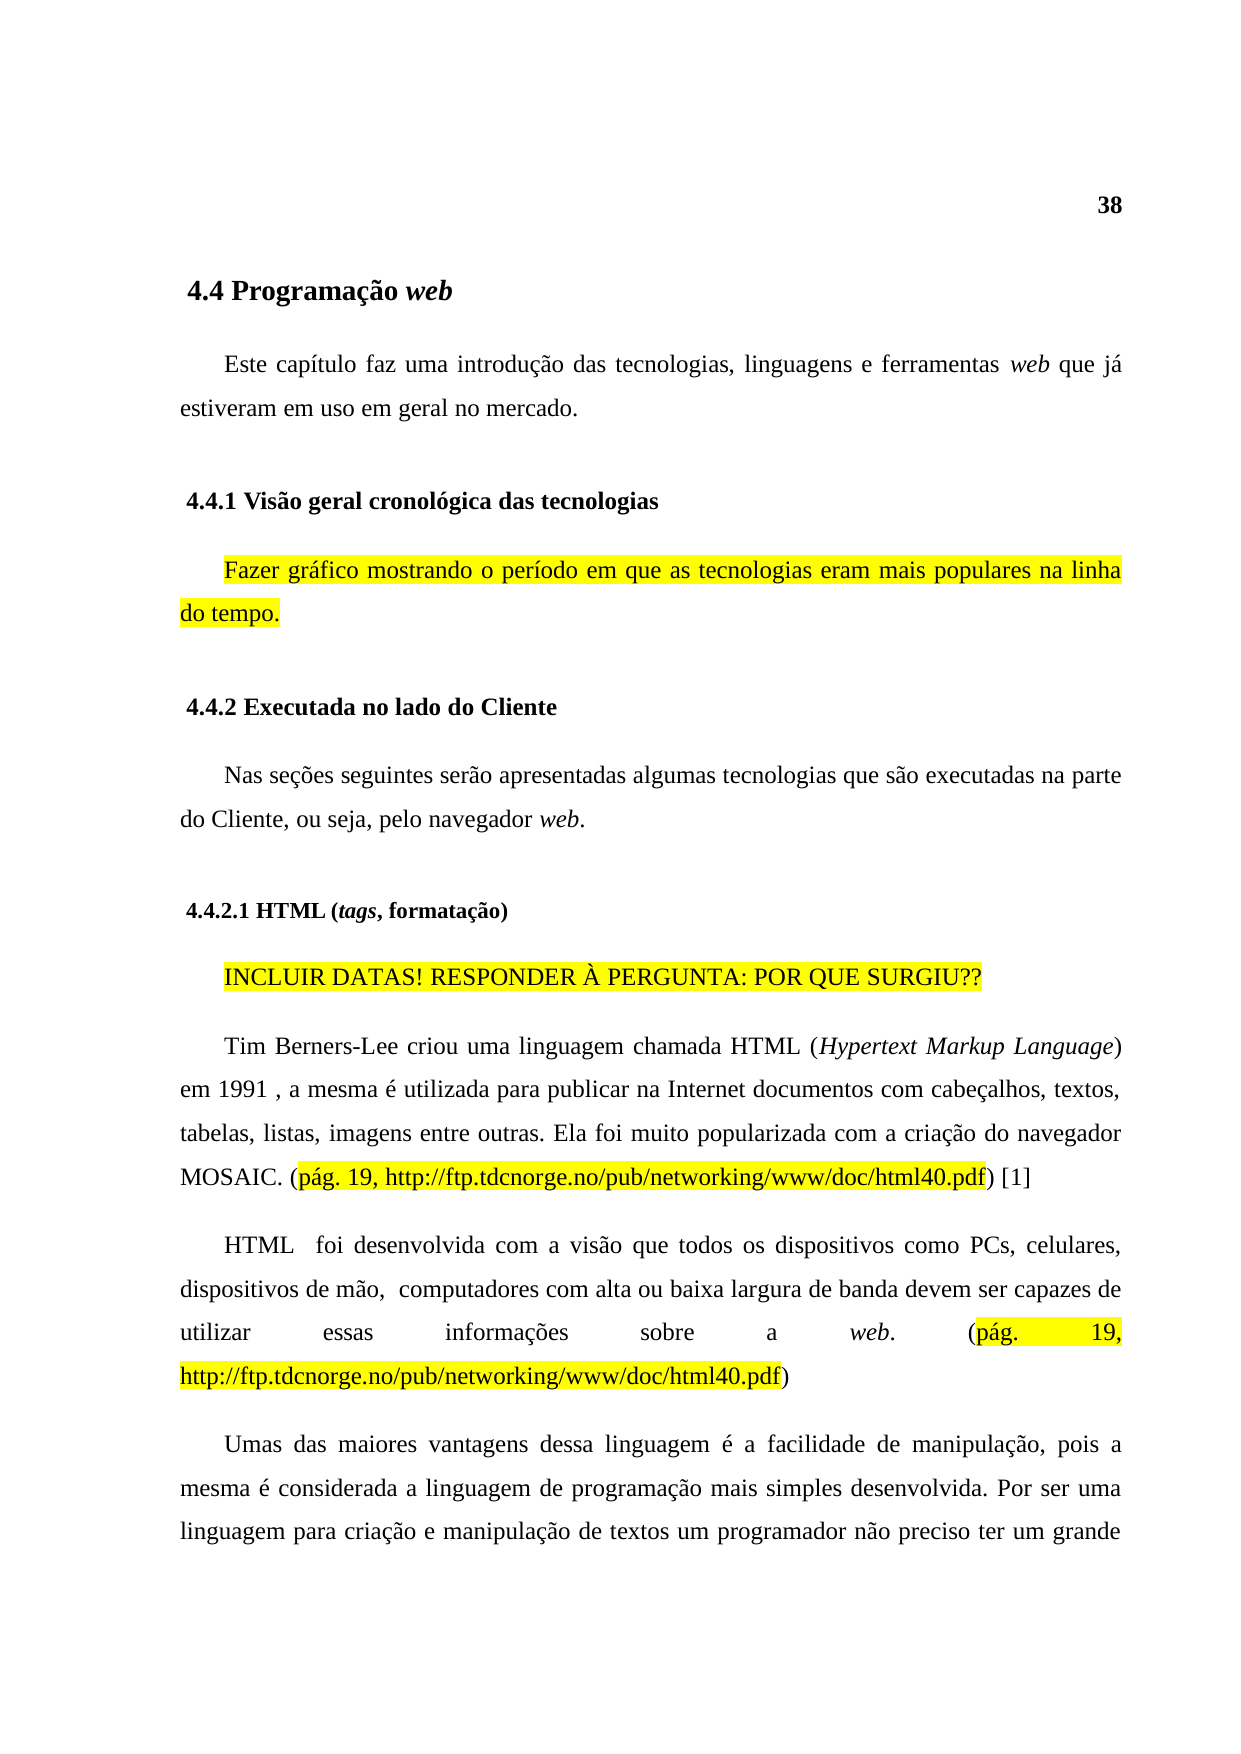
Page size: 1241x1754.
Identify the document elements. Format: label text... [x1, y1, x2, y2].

text Este capítulo faz uma introdução das tecnologias, linguagens e ferramentas web que já estiveram em uso em geral no mercado. [180, 349, 1122, 422]
subtitle HTML (tags, formatação) [180, 897, 1122, 924]
subtitle Visão geral cronológica das tecnologias [180, 486, 1122, 515]
text Umas das maiores vantagens dessa linguagem é a facilidade de manipulação, pois a mesma é considerada a linguagem de programação mais simples desenvolvida. Por ser uma linguagem para criação e manipulação de textos um programador não preciso ter um grande [180, 1429, 1122, 1545]
text Nas seções seguintes serão apresentadas algumas tecnologias que são executadas na parte do Cliente, ou seja, pelo navegador web. [180, 760, 1122, 833]
subtitle Executada no lado do Cliente [180, 692, 1122, 721]
text INCLUIR DATAS! RESPONDER À PERGUNTA: POR QUE SURGIU?? [180, 962, 1122, 991]
text Tim Berners-Lee criou uma linguagem chamada HTML (Hypertext Markup Language) em 1991 , a mesma é utilizada para publicar na Internet documentos com cabeçalhos, textos, tabelas, listas, imagens entre outras. Ela foi muito popularizada com a criação do navegador MOSAIC. (pág. 19, http://ftp.tdcnorge.no/pub/networking/www/doc/html40.pdf) [1] [180, 1031, 1122, 1190]
subtitle Programação web [180, 274, 1122, 307]
text HTML foi desenvolvida com a visão que todos os dispositivos como PCs, celulares, dispositivos de mão, computadores com alta ou baixa largura de banda devem ser capazes de utilizar essas informações sobre a web. (pág. 19, http://ftp.tdcnorge.no/pub/networking/www/doc/html40.pdf) [180, 1230, 1122, 1389]
text Fazer gráfico mostrando o período em que as tecnologias eram mais populares na linha do tempo. [180, 555, 1122, 627]
